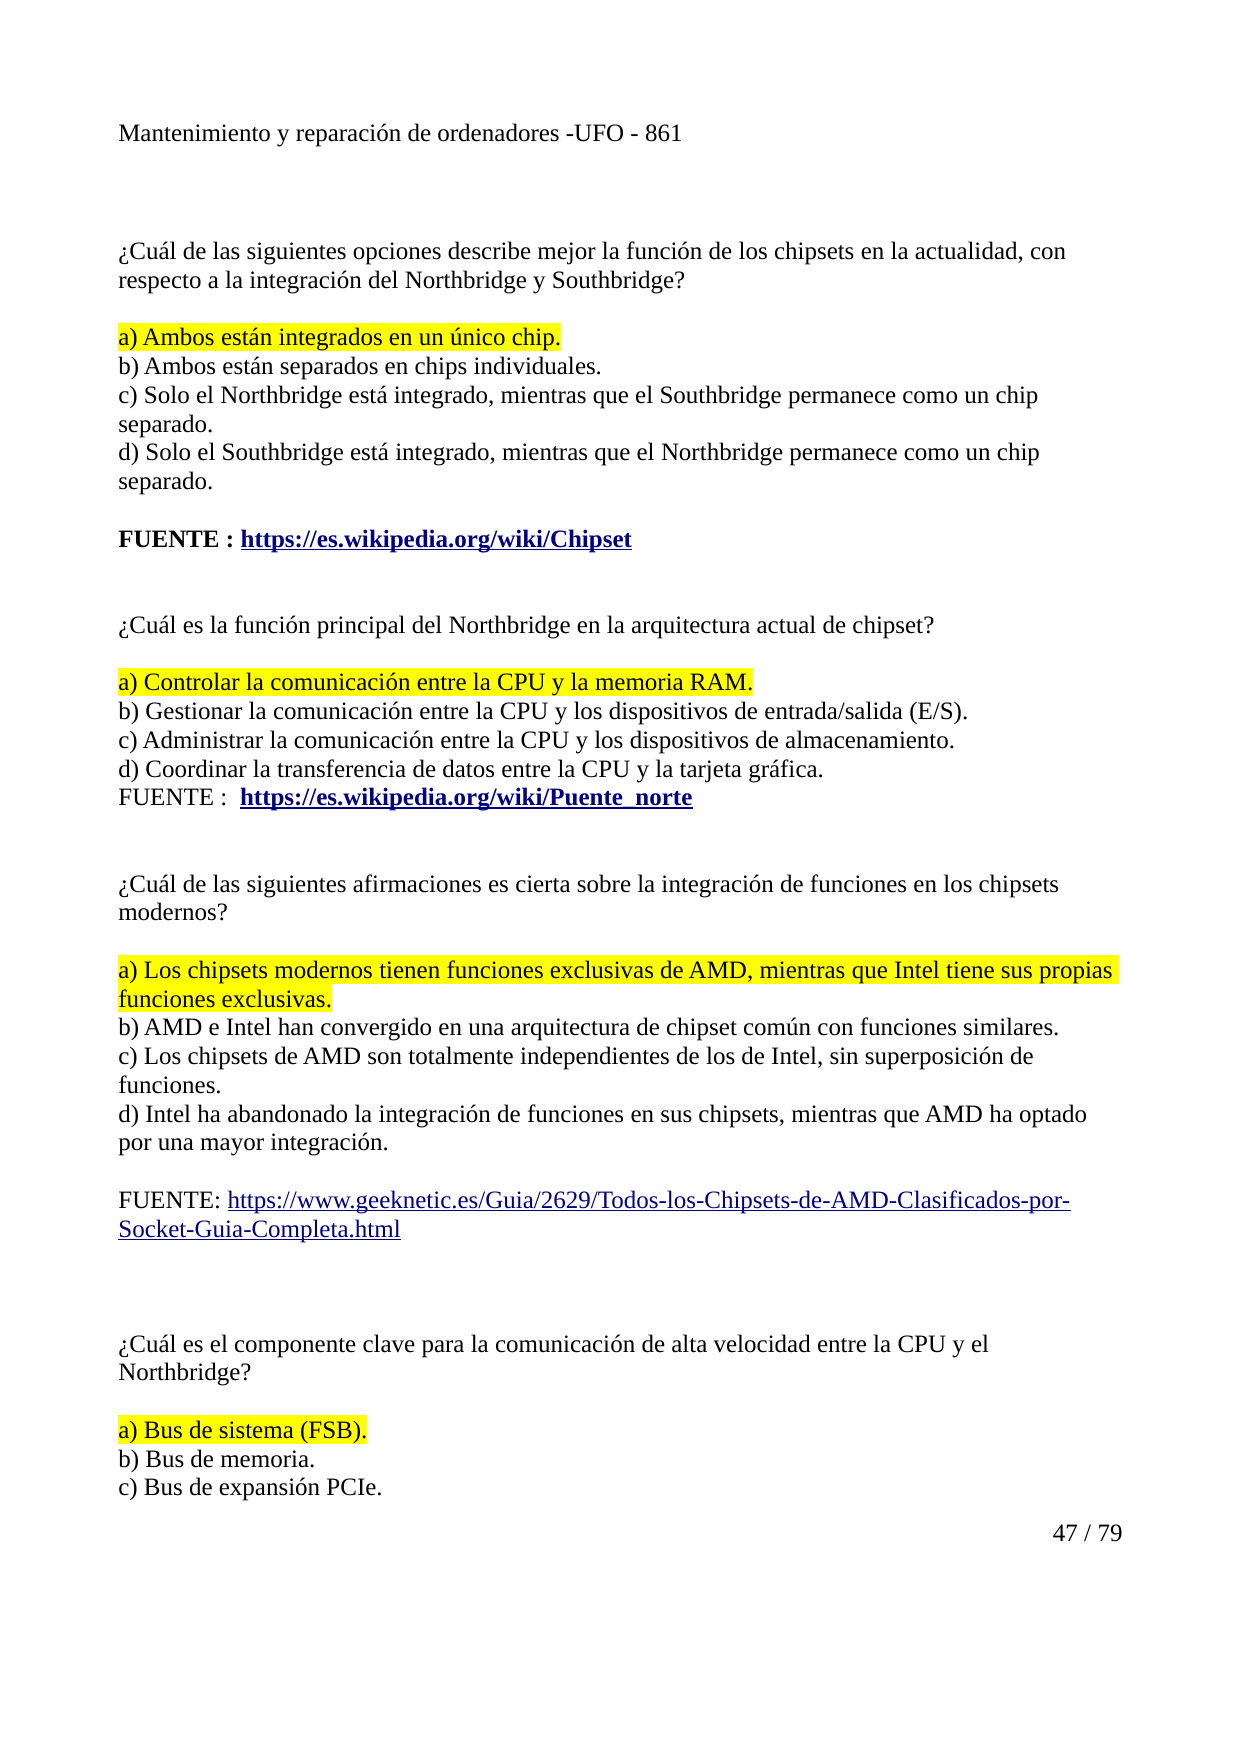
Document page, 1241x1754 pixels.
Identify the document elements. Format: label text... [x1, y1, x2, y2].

text FUENTE: https://www.geeknetic.es/Guia/2629/Todos-los-Chipsets-de-AMD-Clasificados-por-Socket-Guia-Completa.html [118, 1185, 1122, 1242]
text c) Bus de expansión PCIe. [118, 1472, 1122, 1501]
text b) Bus de memoria. [118, 1444, 1122, 1472]
text a) Ambos están integrados en un único chip. [118, 322, 1122, 351]
text a) Bus de sistema (FSB). [118, 1415, 1122, 1444]
text b) Gestionar la comunicación entre la CPU y los dispositivos de entrada/salida (E/S). [118, 696, 1122, 725]
text a) Los chipsets modernos tienen funciones exclusivas de AMD, mientras que Intel tiene sus propias funciones exclusivas. [118, 955, 1122, 1012]
text ¿Cuál de las siguientes opciones describe mejor la función de los chipsets en la actualidad, con respecto a la integración del Northbridge y Southbridge? [118, 236, 1122, 294]
text FUENTE : https://es.wikipedia.org/wiki/Puente_norte [118, 782, 1122, 811]
text c) Solo el Northbridge está integrado, mientras que el Southbridge permanece como un chip separado. [118, 380, 1122, 437]
text c) Los chipsets de AMD son totalmente independientes de los de Intel, sin superposición de funciones. [118, 1041, 1122, 1099]
text ¿Cuál de las siguientes afirmaciones es cierta sobre la integración de funciones en los chipsets modernos? [118, 869, 1122, 926]
text d) Coordinar la transferencia de datos entre la CPU y la tarjeta gráfica. [118, 754, 1122, 782]
text d) Intel ha abandonado la integración de funciones en sus chipsets, mientras que AMD ha optado por una mayor integración. [118, 1099, 1122, 1156]
text d) Solo el Southbridge está integrado, mientras que el Northbridge permanece como un chip separado. [118, 437, 1122, 495]
text ¿Cuál es el componente clave para la comunicación de alta velocidad entre la CPU y el Northbridge? [118, 1329, 1122, 1386]
text ¿Cuál es la función principal del Northbridge en la arquitectura actual de chipset? [118, 610, 1122, 639]
text a) Controlar la comunicación entre la CPU y la memoria RAM. [118, 667, 1122, 696]
text c) Administrar la comunicación entre la CPU y los dispositivos de almacenamiento. [118, 725, 1122, 754]
text b) Ambos están separados en chips individuales. [118, 351, 1122, 380]
text FUENTE : https://es.wikipedia.org/wiki/Chipset [118, 524, 1122, 552]
text b) AMD e Intel han convergido en una arquitectura de chipset común con funciones similares. [118, 1012, 1122, 1041]
